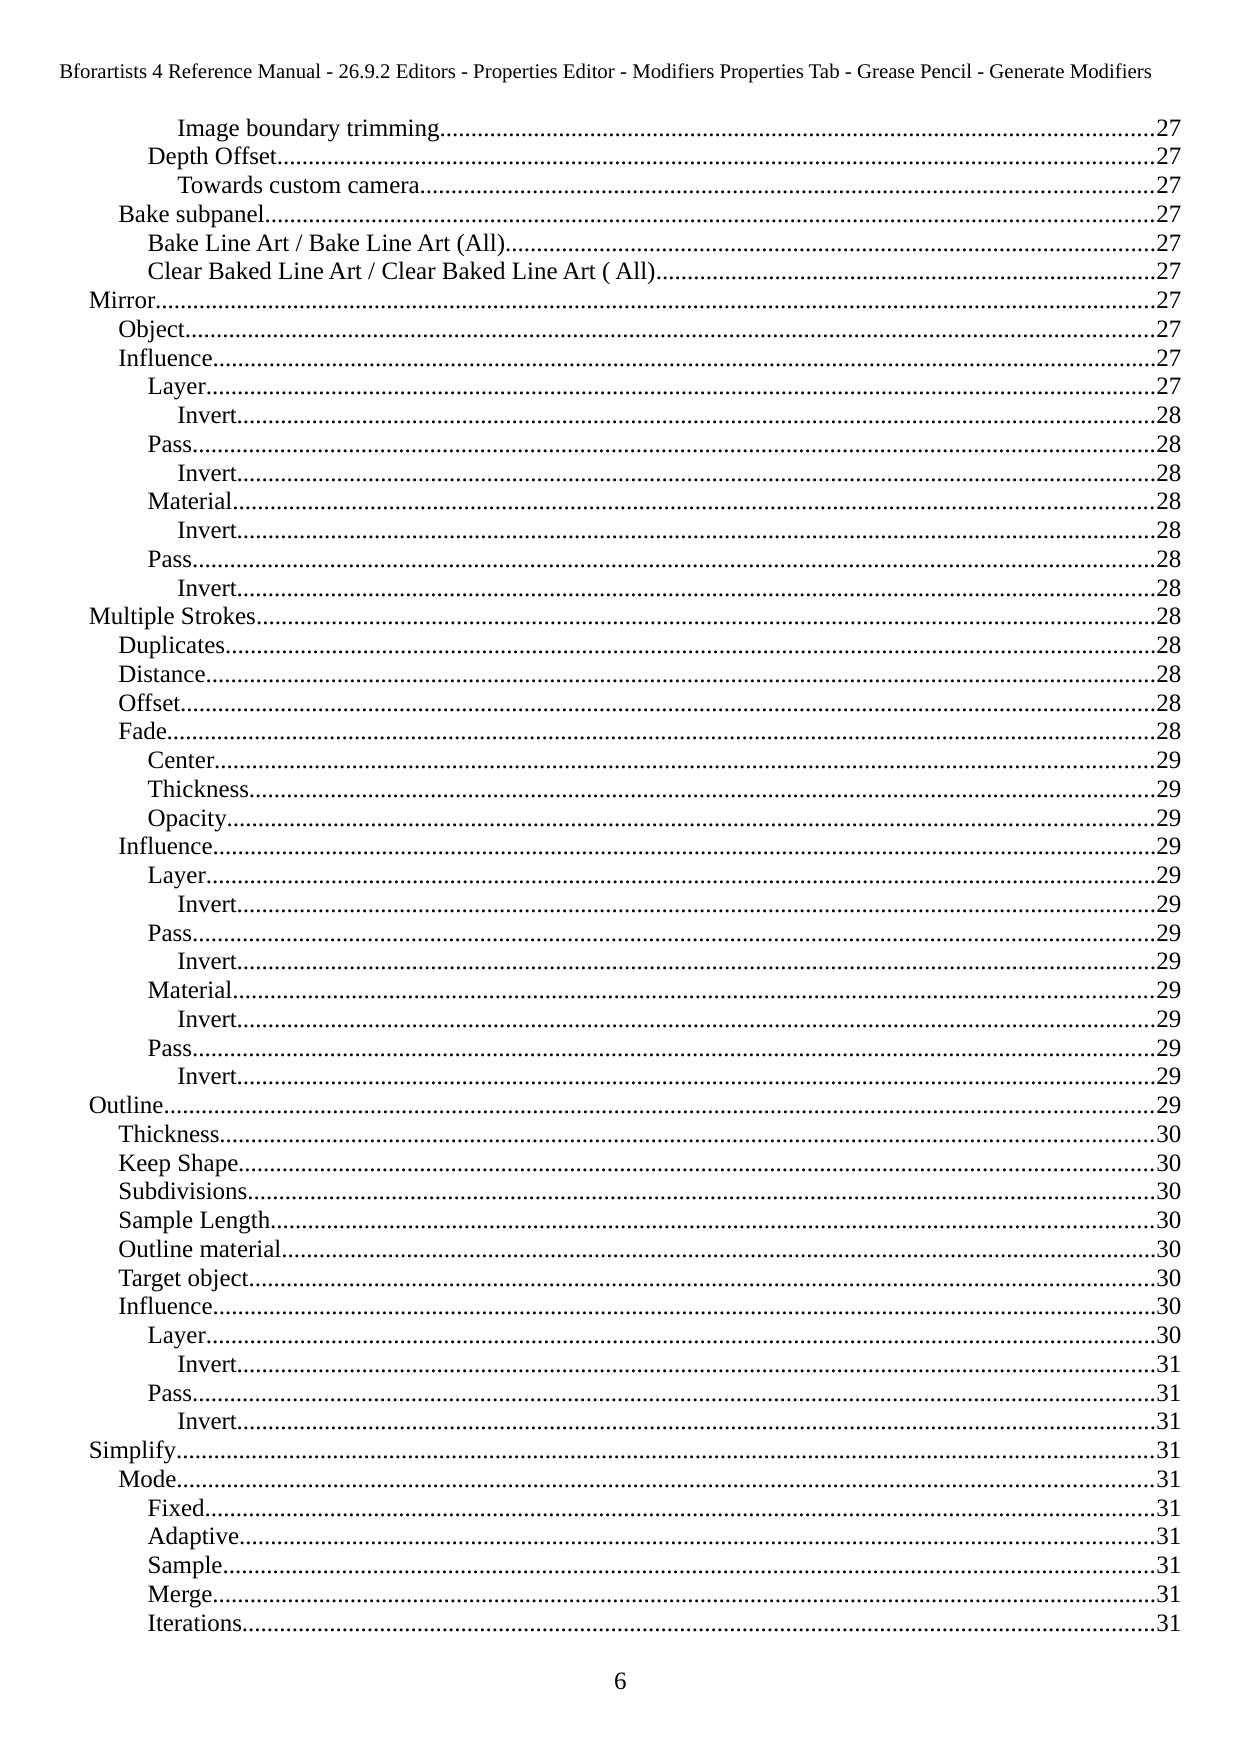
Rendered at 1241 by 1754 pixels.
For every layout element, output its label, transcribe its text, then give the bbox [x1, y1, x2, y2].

text Offset 28 [118, 688, 1181, 716]
text Simplify 31 [88, 1435, 1181, 1464]
text Image boundary trimming 27 [177, 113, 1181, 141]
text Material 29 [147, 975, 1181, 1004]
text Thickness 30 [118, 1119, 1181, 1148]
text Pass 31 [147, 1378, 1181, 1406]
text Invert 31 [177, 1406, 1181, 1435]
text Fixed 31 [147, 1493, 1181, 1521]
text Invert 28 [177, 400, 1181, 429]
text Pass 29 [147, 918, 1181, 946]
text Multiple Strokes 28 [88, 601, 1181, 630]
text Influence 27 [118, 343, 1181, 371]
text Pass 28 [147, 429, 1181, 458]
text Fade 28 [118, 716, 1181, 745]
text Pass 29 [147, 1033, 1181, 1061]
text Invert 29 [177, 889, 1181, 918]
text Outline material 30 [118, 1234, 1181, 1263]
text Invert 29 [177, 1004, 1181, 1033]
text Opacity 29 [147, 803, 1181, 831]
text Center 29 [147, 745, 1181, 774]
text Outline 29 [88, 1090, 1181, 1119]
text Sample Length 30 [118, 1205, 1181, 1234]
text Influence 30 [118, 1291, 1181, 1320]
text Merge 31 [147, 1579, 1181, 1608]
text Invert 31 [177, 1349, 1181, 1378]
text Invert 28 [177, 458, 1181, 486]
text Duplicates 28 [118, 630, 1181, 659]
text Target object 30 [118, 1263, 1181, 1291]
text Invert 28 [177, 515, 1181, 544]
text Depth Offset 27 [147, 141, 1181, 170]
text Bake subpanel 27 [118, 199, 1181, 228]
text Invert 28 [177, 573, 1181, 601]
text Influence 29 [118, 831, 1181, 860]
text Invert 29 [177, 1061, 1181, 1090]
text Iterations 31 [147, 1608, 1181, 1636]
text Sample 31 [147, 1550, 1181, 1579]
text Mode 31 [118, 1464, 1181, 1493]
text Clear Baked Line Art / Clear Baked Line Art ( All) 27 [147, 256, 1181, 285]
text Pass 28 [147, 544, 1181, 573]
text Layer 29 [147, 860, 1181, 889]
text Layer 30 [147, 1320, 1181, 1349]
text Adaptive 31 [147, 1521, 1181, 1550]
text Invert 29 [177, 946, 1181, 975]
text Thickness 29 [147, 774, 1181, 803]
text Object 27 [118, 314, 1181, 343]
text Towards custom camera 27 [177, 170, 1181, 199]
text Bake Line Art / Bake Line Art (All) 27 [147, 228, 1181, 256]
text Layer 27 [147, 371, 1181, 400]
text Distance 28 [118, 659, 1181, 688]
text Mirror 27 [88, 285, 1181, 314]
text Subdivisions 30 [118, 1176, 1181, 1205]
text Keep Shape 30 [118, 1148, 1181, 1176]
text Material 28 [147, 486, 1181, 515]
